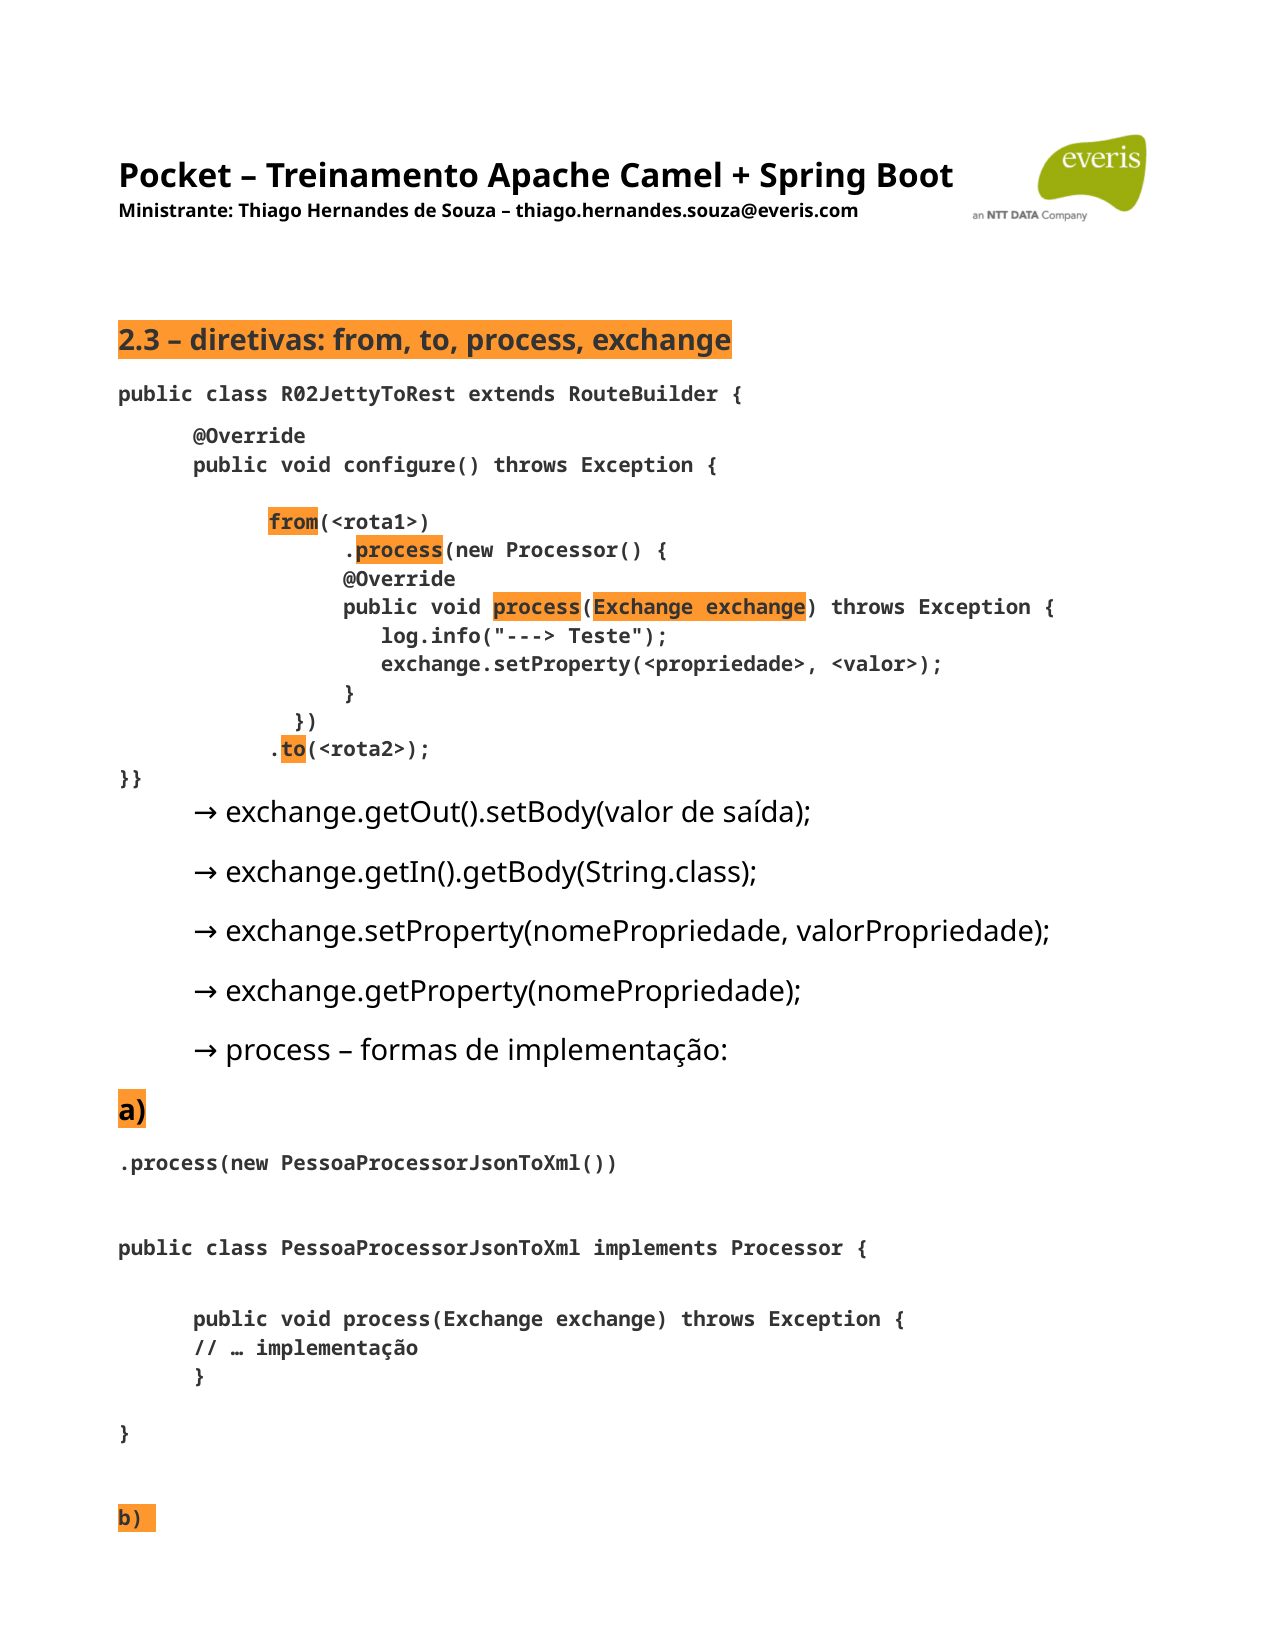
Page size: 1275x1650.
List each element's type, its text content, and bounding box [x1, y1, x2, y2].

picture [965, 131, 1154, 225]
text b) [118, 1503, 1157, 1532]
text → exchange.setProperty(nomePropriedade, valorPropriedade); [118, 910, 1157, 950]
text } [118, 1361, 1157, 1390]
text .process(new Processor() { [118, 535, 1157, 564]
text public class PessoaProcessorJsonToXml implements Processor { [118, 1233, 1157, 1262]
text } [118, 678, 1157, 706]
text @Override [118, 564, 1157, 592]
text @Override [118, 422, 1157, 450]
text → process – formas de implementação: [118, 1029, 1157, 1069]
text exchange.setProperty(<propriedade>, <valor>); [118, 649, 1157, 678]
text → exchange.getOut().setBody(valor de saída); [118, 791, 1157, 831]
text }} [118, 763, 1157, 791]
text log.info("---> Teste"); [118, 621, 1157, 649]
text // … implementação [118, 1333, 1157, 1361]
text a) [118, 1089, 1157, 1128]
text public class R02JettyToRest extends RouteBuilder { [118, 379, 1157, 407]
text .to(<rota2>); [118, 734, 1157, 763]
text → exchange.getProperty(nomePropriedade); [118, 970, 1157, 1009]
text } [118, 1418, 1157, 1447]
text from(<rota1>) [118, 507, 1157, 535]
text 2.3 – diretivas: from, to, process, exchange [118, 319, 1157, 359]
text public void process(Exchange exchange) throws Exception { [118, 592, 1157, 621]
text public void process(Exchange exchange) throws Exception { [118, 1304, 1157, 1333]
text → exchange.getIn().getBody(String.class); [118, 851, 1157, 891]
text }) [118, 706, 1157, 734]
text .process(new PessoaProcessorJsonToXml()) [118, 1148, 1157, 1177]
text public void configure() throws Exception { [118, 450, 1157, 478]
